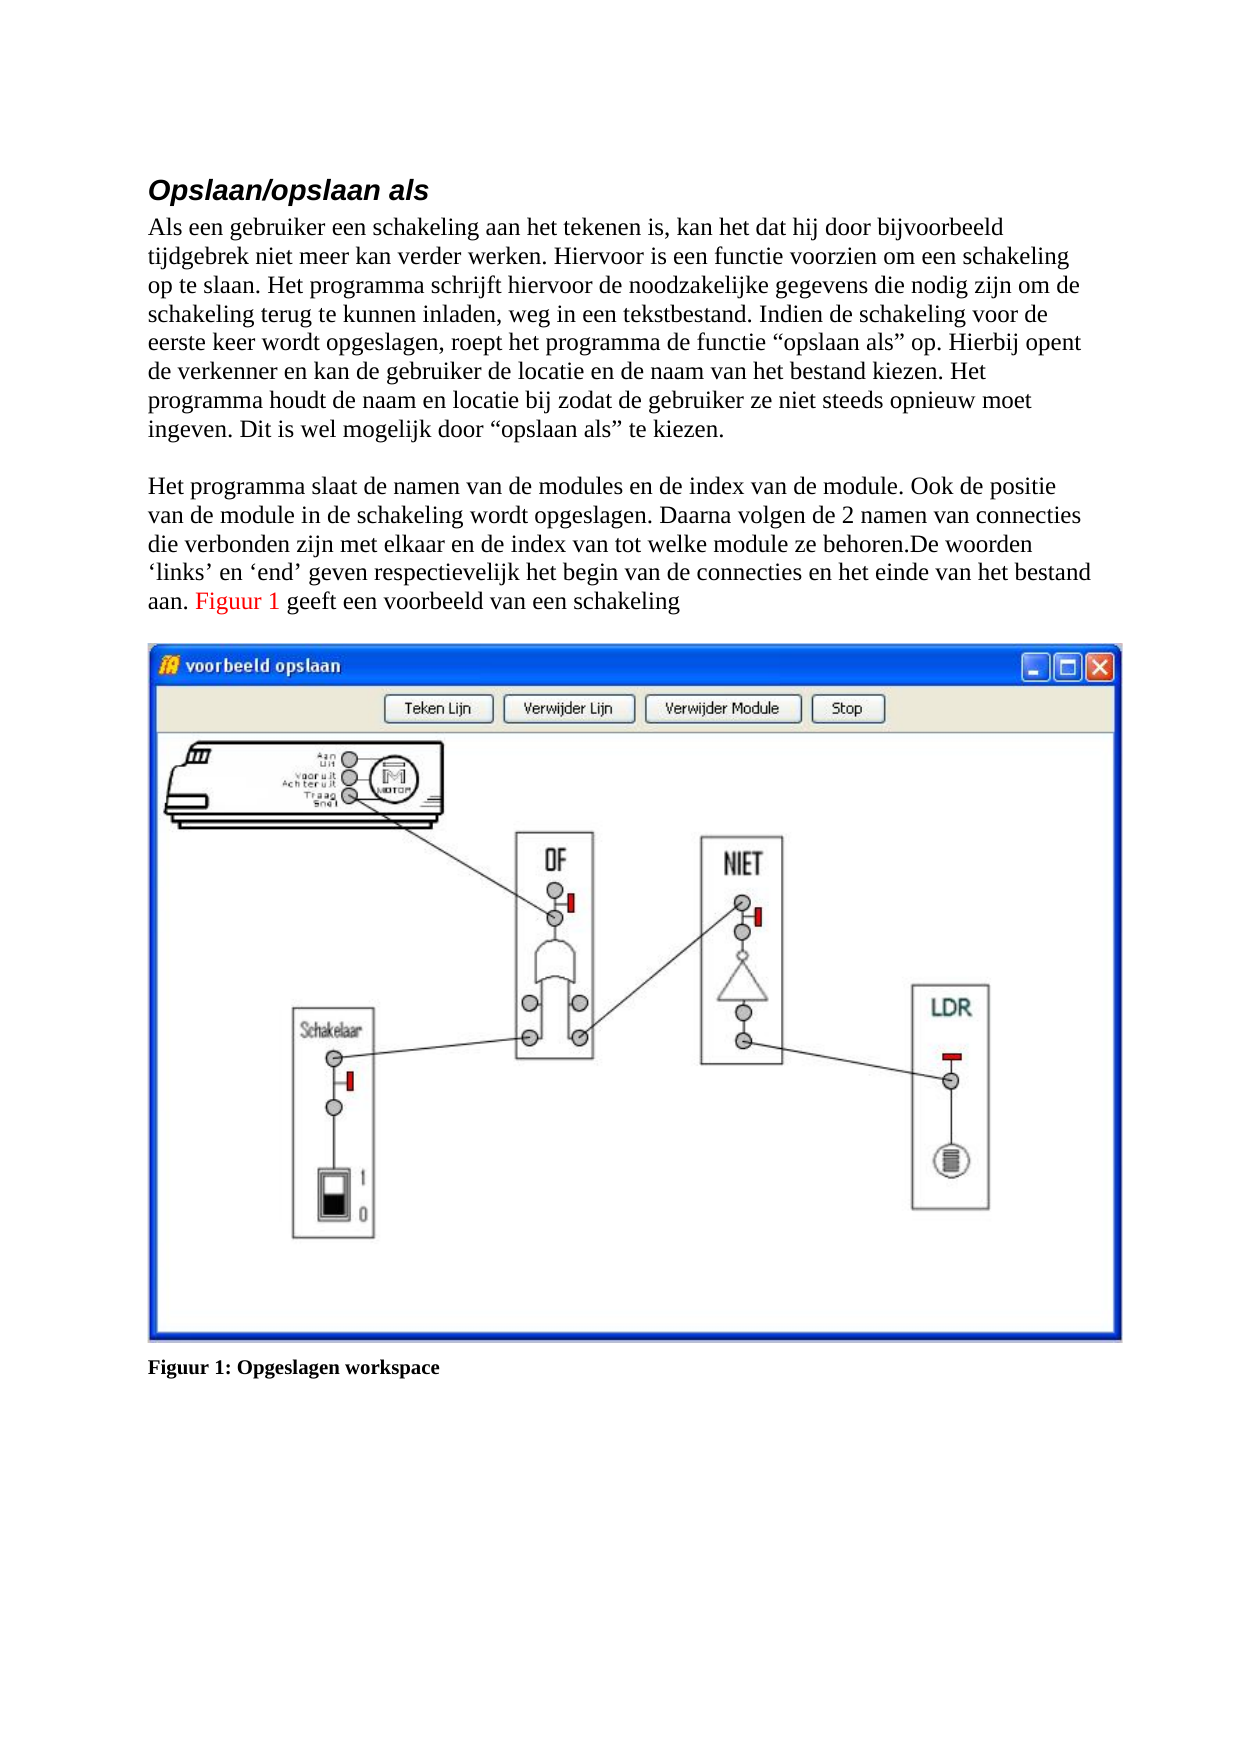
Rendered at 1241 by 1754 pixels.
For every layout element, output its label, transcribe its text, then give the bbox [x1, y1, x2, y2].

picture [147, 643, 1123, 1343]
subtitle Opslaan/opslaan als [148, 173, 1093, 206]
text Het programma slaat de namen van de modules en de index van de module. Ook de positie van de module in de schakeling wordt opgeslagen. Daarna volgen de 2 namen van connecties die verbonden zijn met elkaar en de index van tot welke module ze behoren.De woorden ‘links’ en ‘end’ geven respectievelijk het begin van de connecties en het einde van het bestand aan. Figuur 1 geeft een voorbeeld van een schakeling [148, 471, 1093, 615]
text Als een gebruiker een schakeling aan het tekenen is, kan het dat hij door bijvoorbeeld tijdgebrek niet meer kan verder werken. Hiervoor is een functie voorzien om een schakeling op te slaan. Het programma schrijft hiervoor de noodzakelijke gegevens die nodig zijn om de schakeling terug te kunnen inladen, weg in een tekstbestand. Indien de schakeling voor de eerste keer wordt opgeslagen, roept het programma de functie “opslaan als” op. Hierbij opent de verkenner en kan de gebruiker de locatie en de naam van het bestand kiezen. Het programma houdt de naam en locatie bij zodat de gebruiker ze niet steeds opnieuw moet ingeven. Dit is wel mogelijk door “opslaan als” te kiezen. [148, 212, 1093, 442]
text Figuur 1: Opgeslagen workspace [148, 1355, 1093, 1379]
